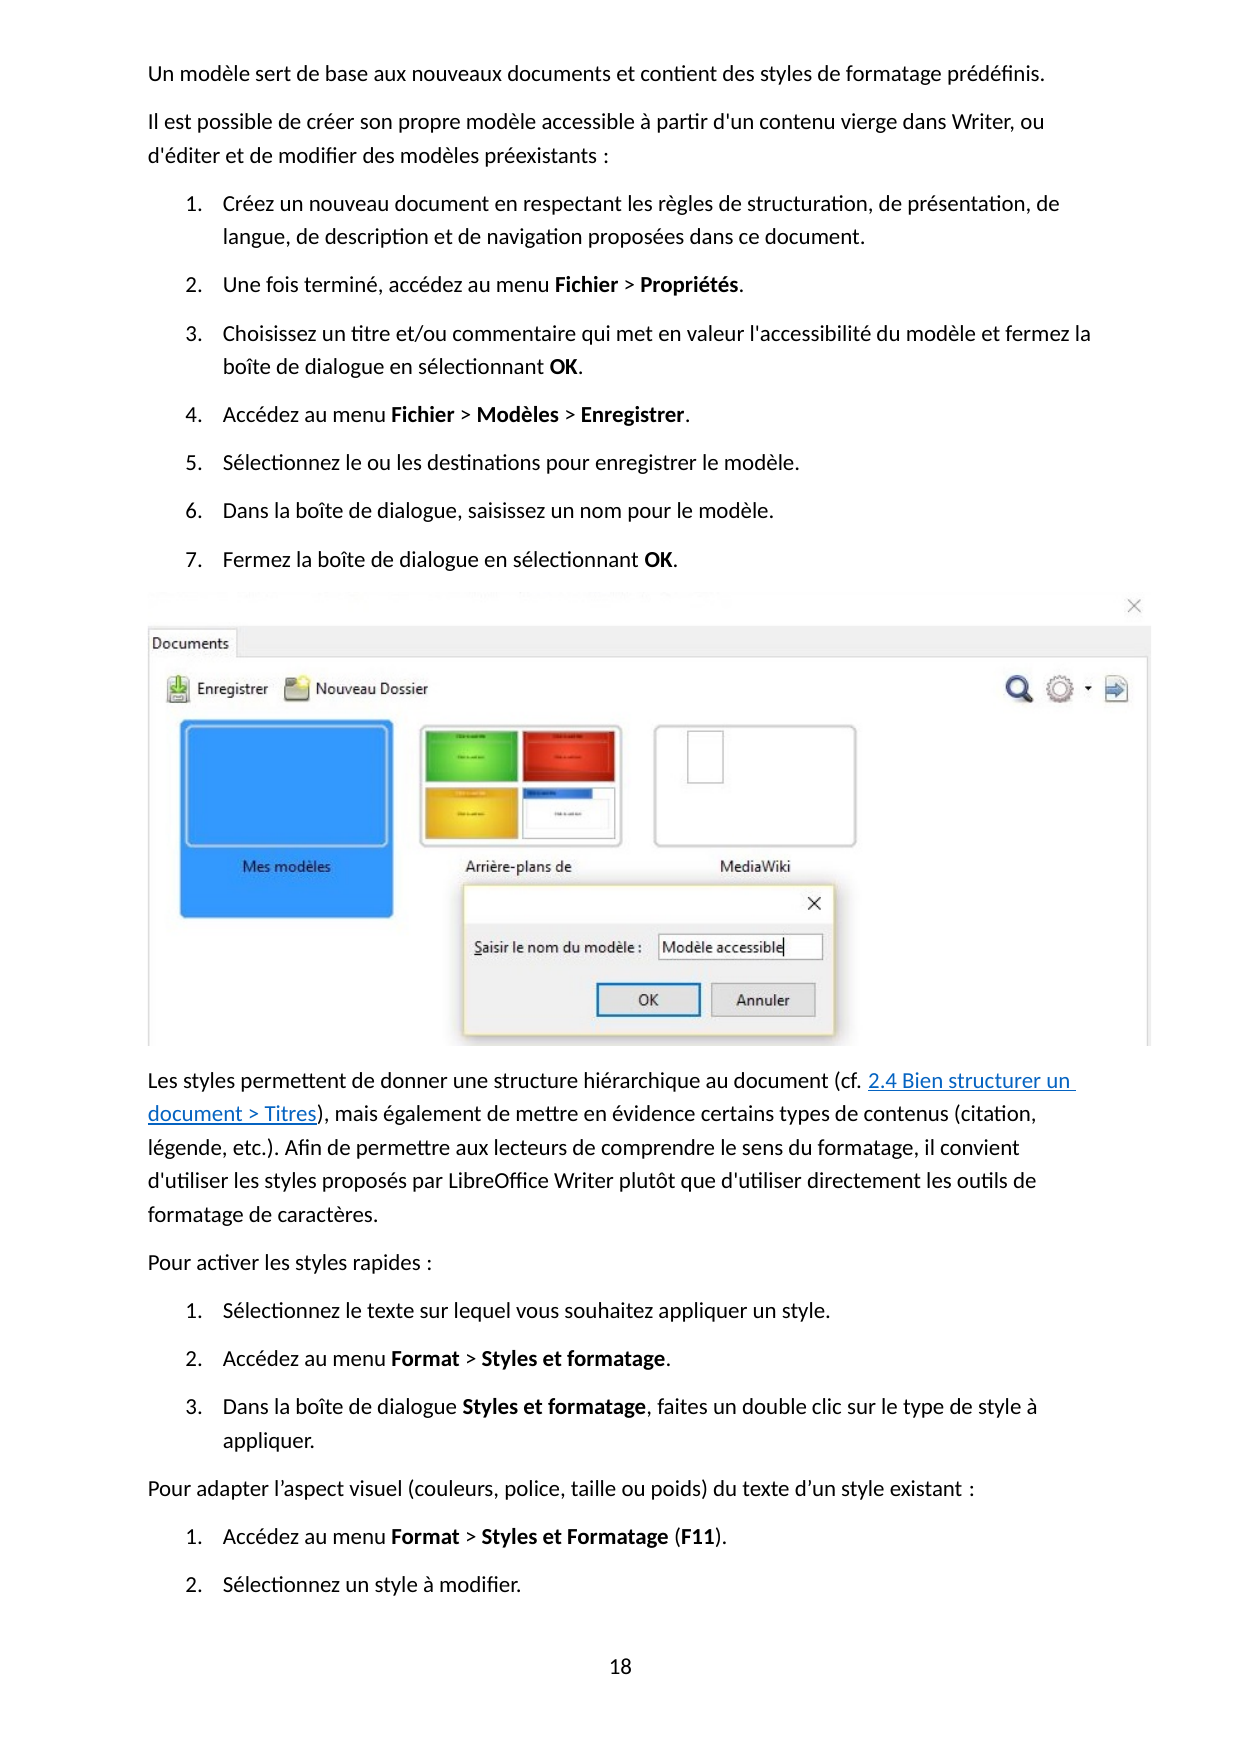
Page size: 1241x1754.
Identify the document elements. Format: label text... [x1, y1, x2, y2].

list Sélectionnez le texte sur lequel vous souhaitez appliquer un style. [185, 1296, 1093, 1324]
list Dans la boîte de dialogue Styles et formatage, faites un double clic sur le type de style à appliquer. [185, 1392, 1093, 1454]
text Un modèle sert de base aux nouveaux documents et contient des styles de formatage prédéfinis. [148, 59, 1093, 87]
list Sélectionnez un style à modifier. [185, 1570, 1093, 1598]
list Accédez au menu Format > Styles et formatage. [185, 1344, 1093, 1372]
list Sélectionnez le ou les destinations pour enregistrer le modèle. [185, 448, 1093, 476]
list Une fois terminé, accédez au menu Fichier > Propriétés. [185, 271, 1093, 298]
list Choisissez un titre et/ou commentaire qui met en valeur l'accessibilité du modèle et fermez la boîte de dialogue en sélectionnant OK. [185, 319, 1093, 380]
picture [147, 592, 1152, 1046]
text Pour adapter l’aspect visuel (couleurs, police, taille ou poids) du texte d’un style existant : [148, 1474, 1093, 1502]
text Les styles permettent de donner une structure hiérarchique au document (cf. 2.4 Bien structurer un document > Titres), mais également de mettre en évidence certains types de contenus (citation, légende, etc.). Afin de permettre aux lecteurs de comprendre le sens du formatage, il convient d'utiliser les styles proposés par LibreOffice Writer plutôt que d'utiliser directement les outils de formatage de caractères. [148, 1066, 1093, 1228]
list Accédez au menu Fichier > Modèles > Enregistrer. [185, 400, 1093, 428]
list Créez un nouveau document en respectant les règles de structuration, de présentation, de langue, de description et de navigation proposées dans ce document. [185, 189, 1093, 250]
list Dans la boîte de dialogue, saisissez un nom pour le modèle. [185, 497, 1093, 524]
text Pour activer les styles rapides : [148, 1248, 1093, 1276]
list Accédez au menu Format > Styles et Formatage (F11). [185, 1522, 1093, 1550]
list Fermez la boîte de dialogue en sélectionnant OK. [185, 545, 1093, 573]
text Il est possible de créer son propre modèle accessible à partir d'un contenu vierge dans Writer, ou d'éditer et de modifier des modèles préexistants : [148, 107, 1093, 169]
